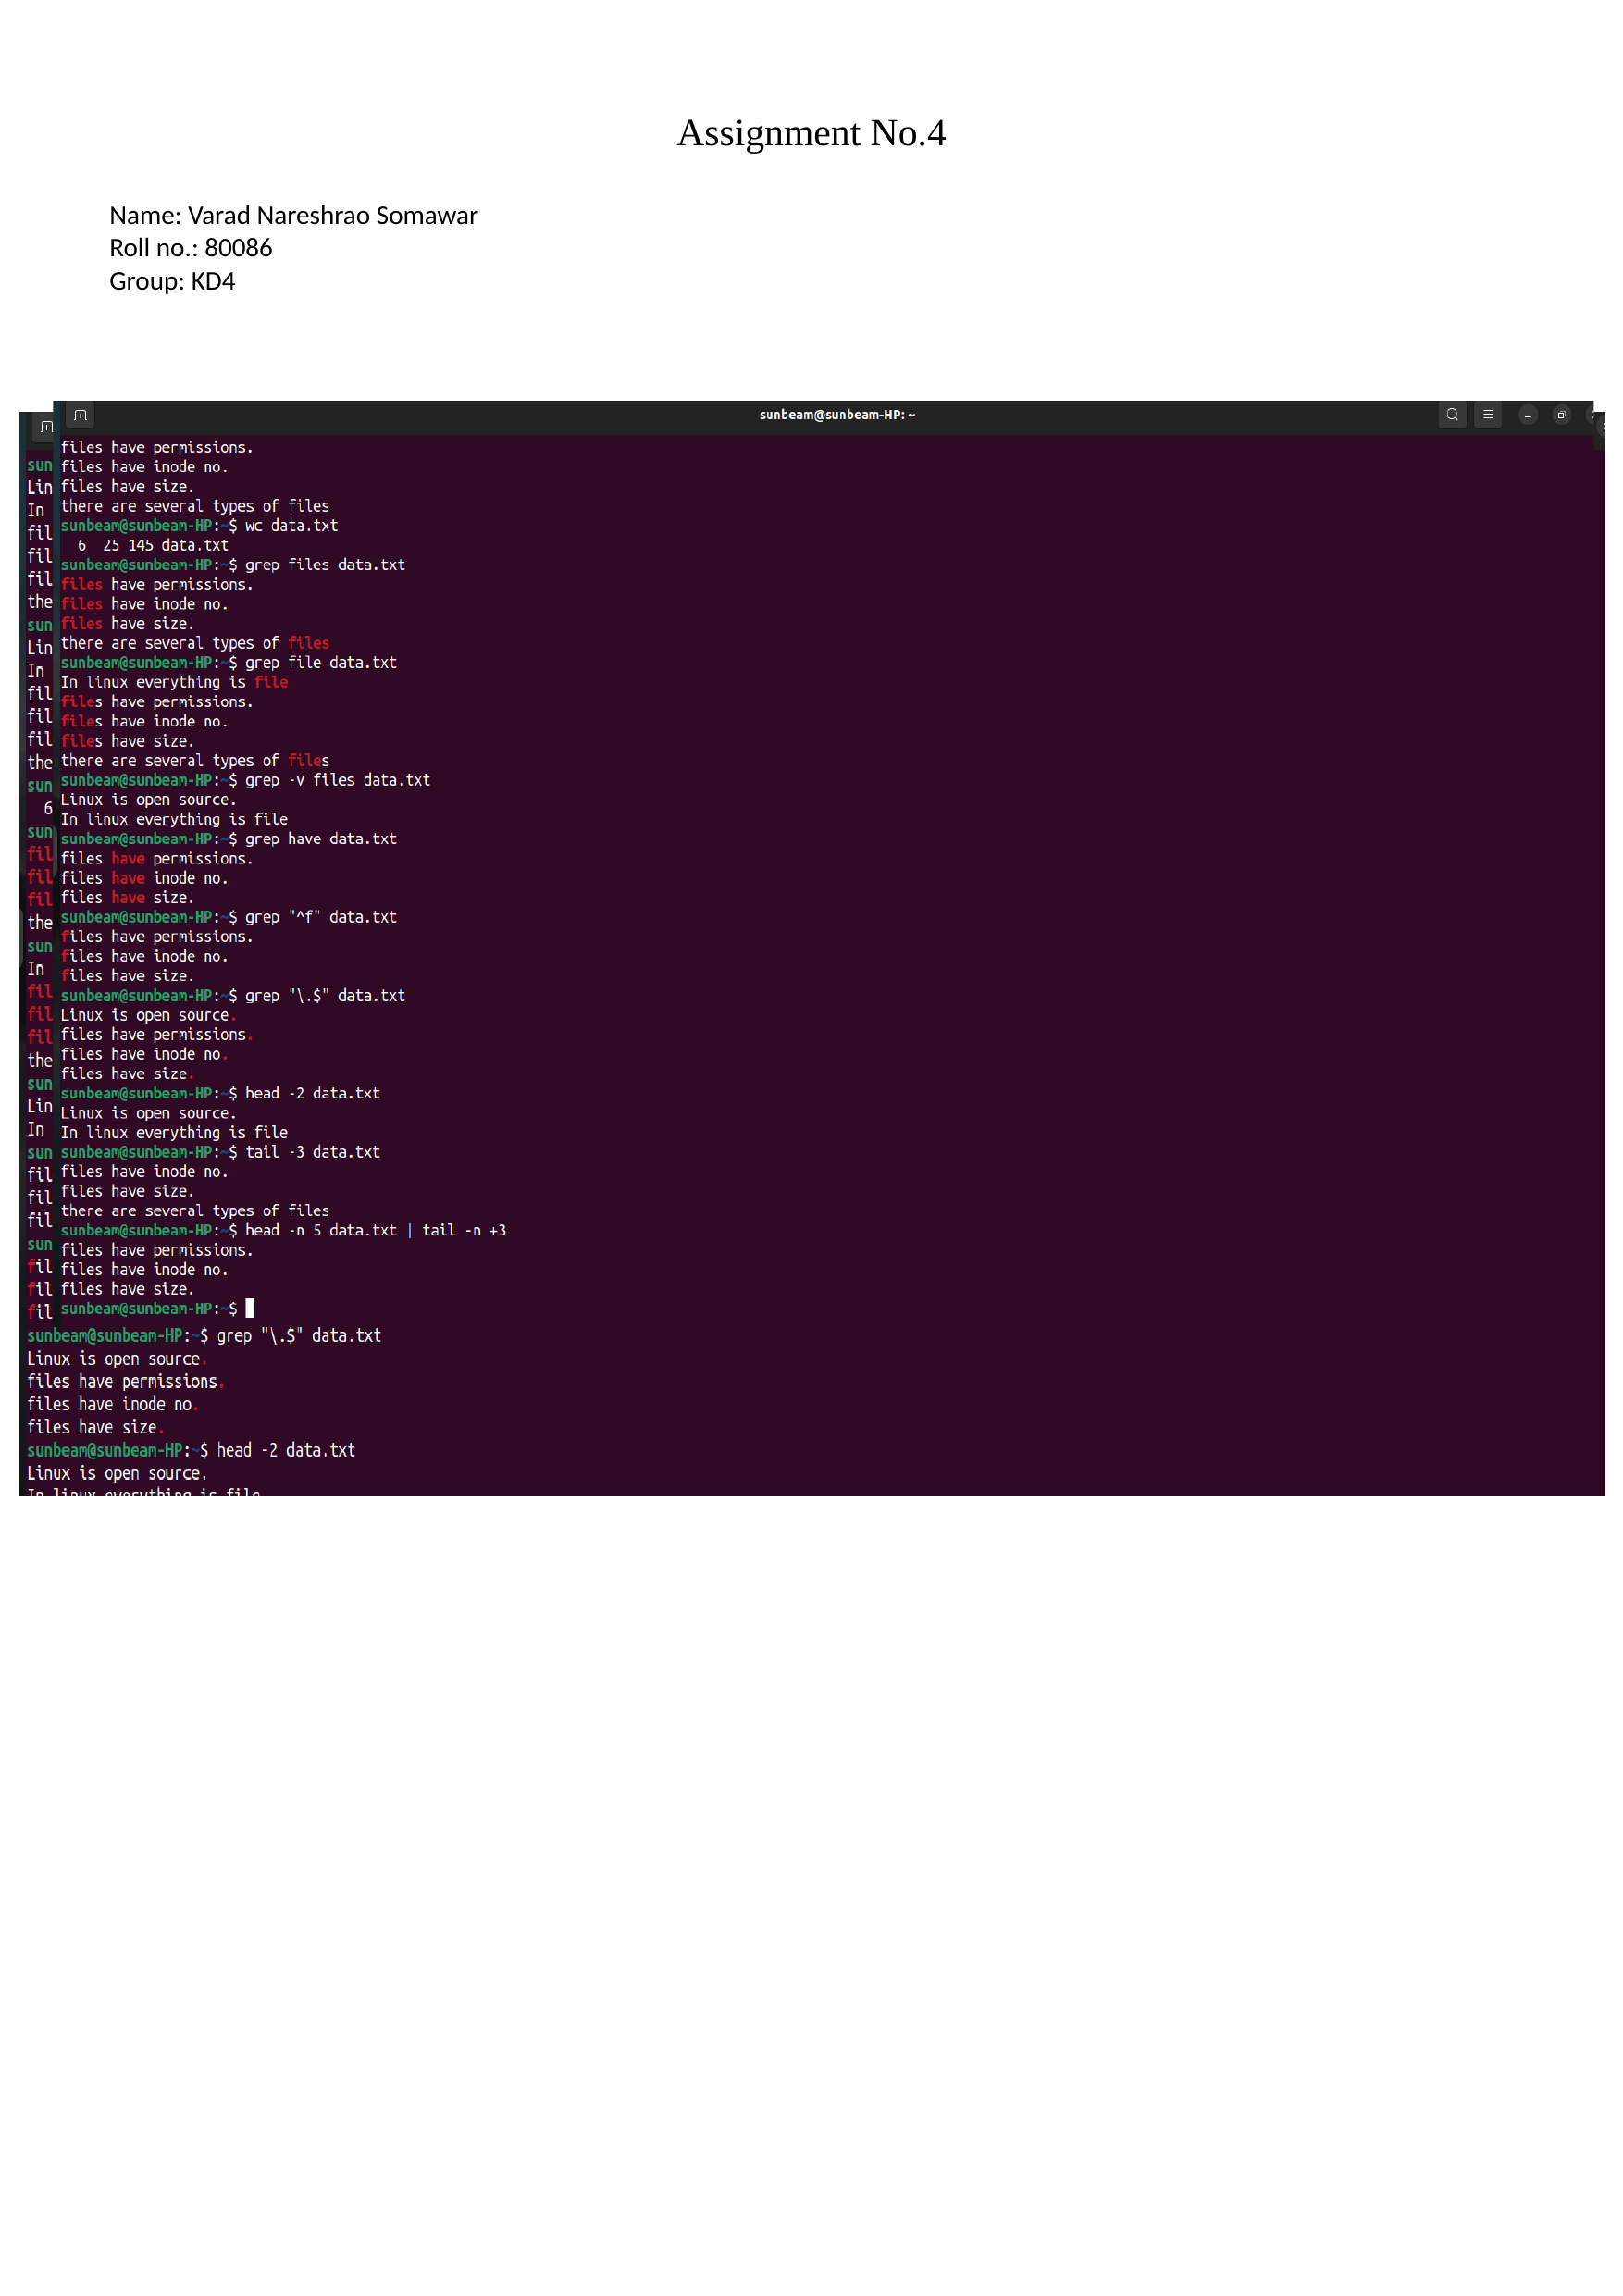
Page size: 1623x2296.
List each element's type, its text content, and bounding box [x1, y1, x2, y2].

text Roll no.: 80086 [109, 230, 1514, 264]
text Assignment No.4 [109, 109, 1514, 154]
text Group: KD4 [109, 264, 1514, 297]
text Name: Varad Nareshrao Somawar [109, 198, 1514, 230]
